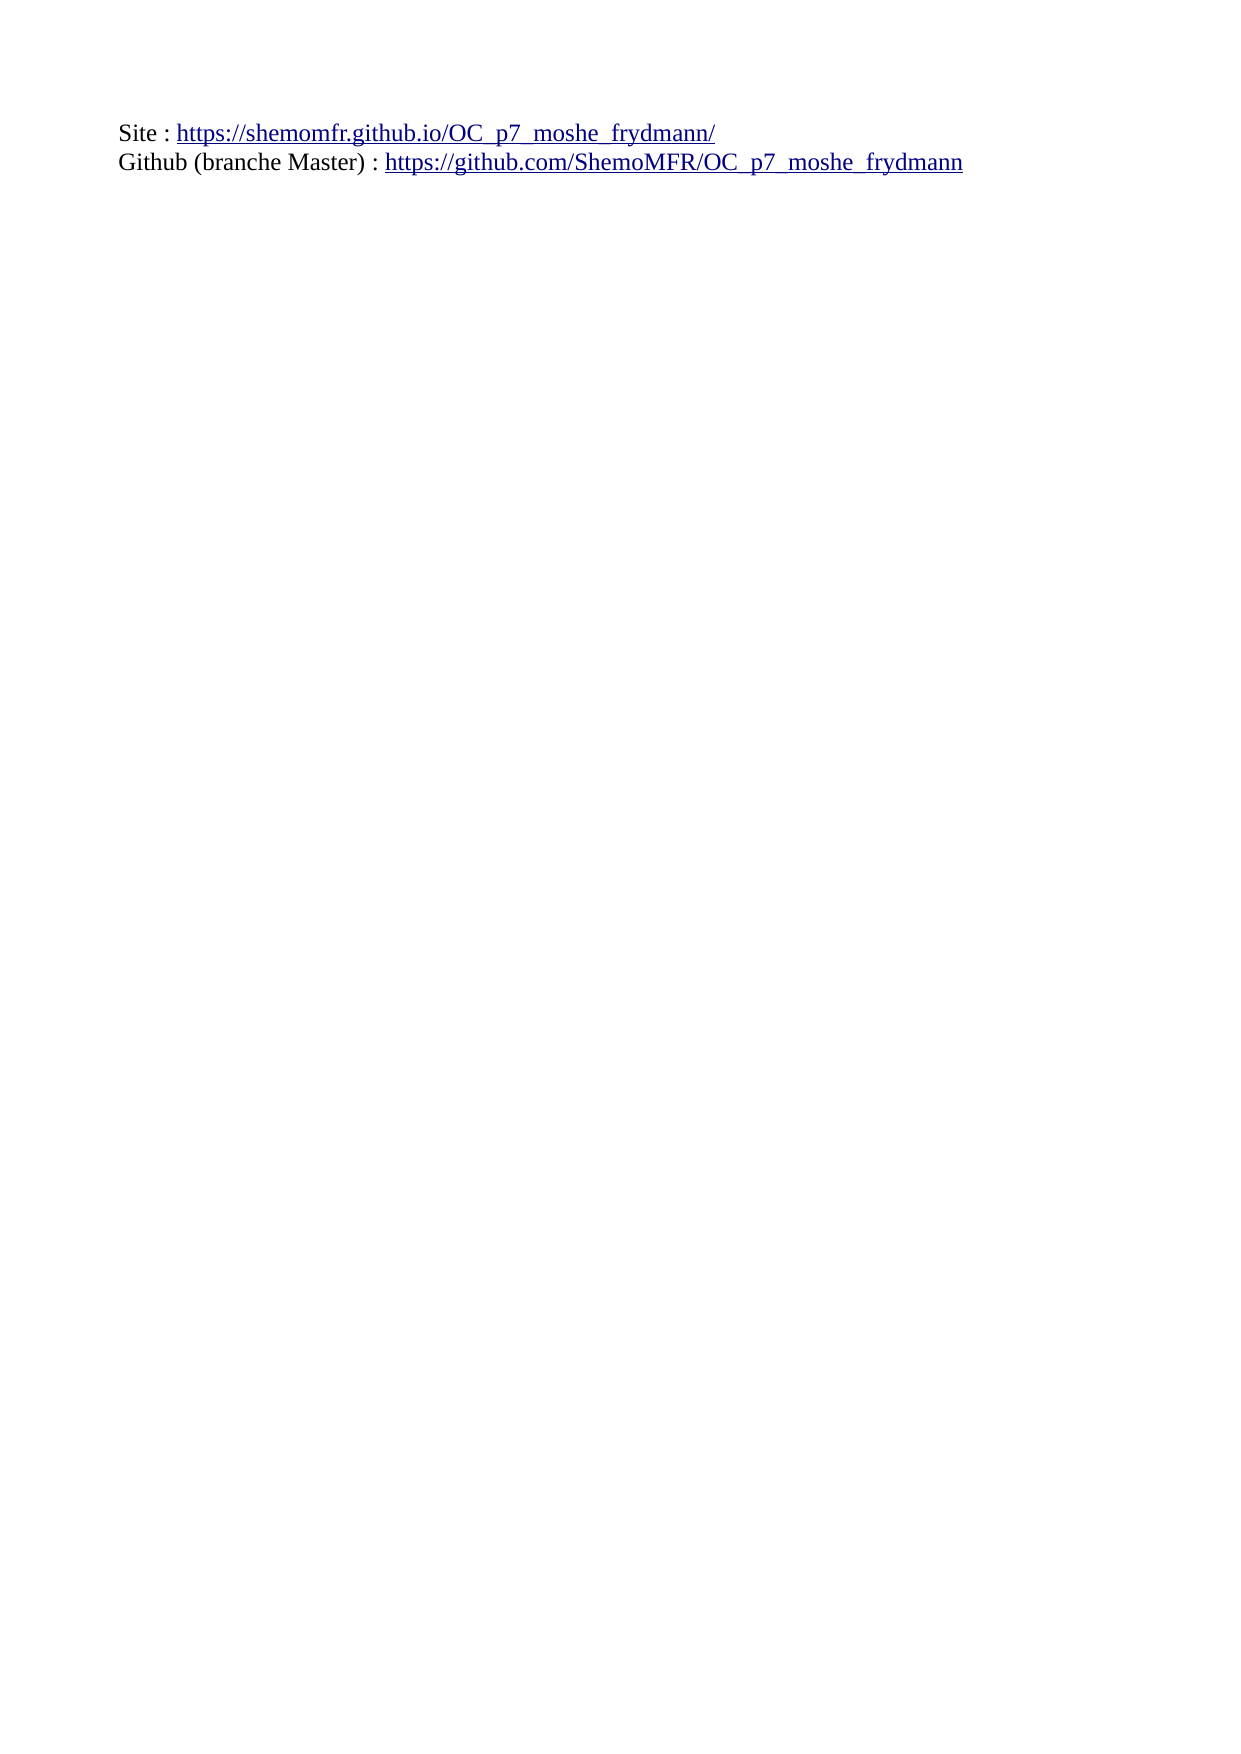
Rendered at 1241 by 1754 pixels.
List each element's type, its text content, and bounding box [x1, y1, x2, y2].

text Site : https://shemomfr.github.io/OC_p7_moshe_frydmann/ [118, 118, 1122, 147]
text Github (branche Master) : https://github.com/ShemoMFR/OC_p7_moshe_frydmann [118, 147, 1122, 176]
